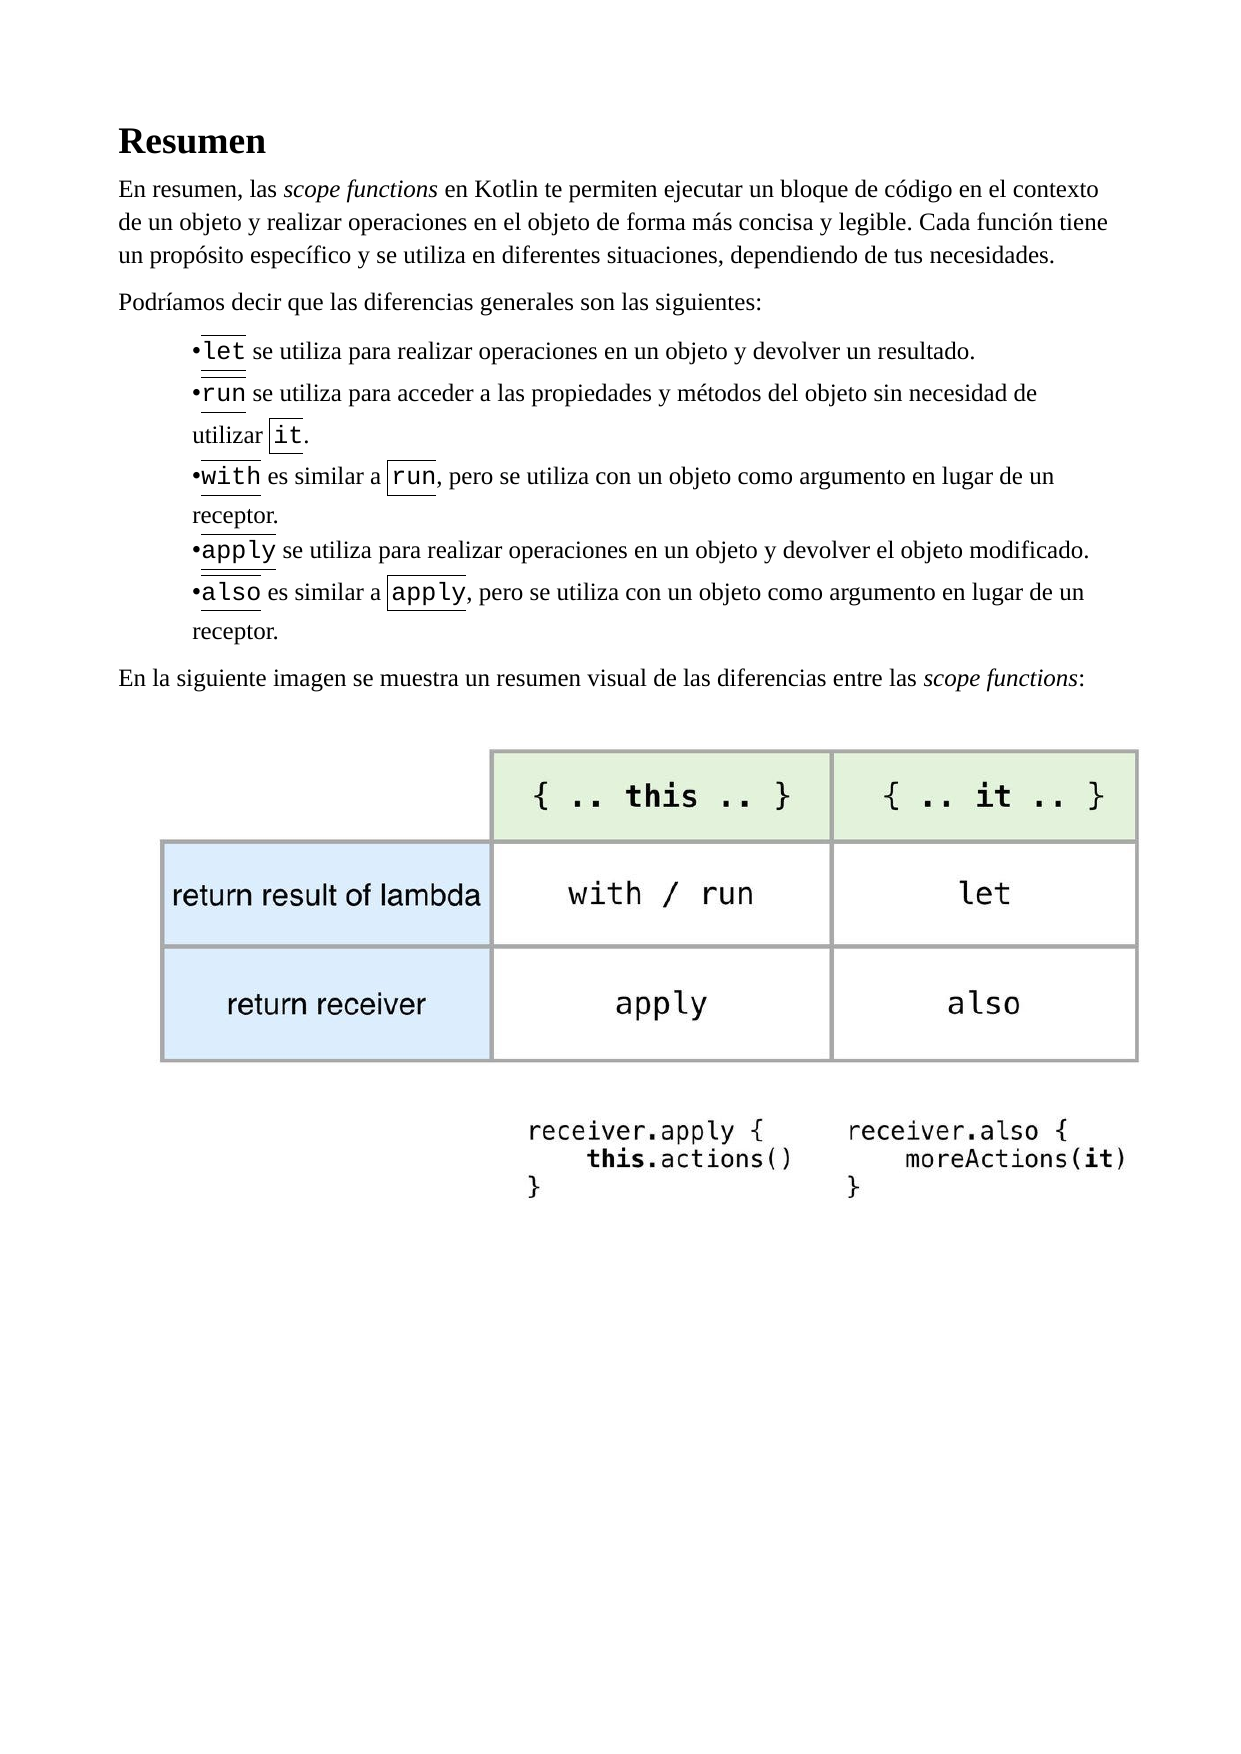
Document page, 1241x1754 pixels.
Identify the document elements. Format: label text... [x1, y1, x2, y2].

subtitle Resumen​ [118, 118, 1122, 161]
list also es similar a apply, pero se utiliza con un objeto como argumento en lugar de un receptor. [118, 575, 1122, 644]
text Podríamos decir que las diferencias generales son las siguientes: [118, 287, 1122, 316]
list run se utiliza para acceder a las propiedades y métodos del objeto sin necesidad de utilizar it. [118, 377, 1122, 454]
list let se utiliza para realizar operaciones en un objeto y devolver un resultado. [118, 335, 1122, 371]
list with es similar a run, pero se utiliza con un objeto como argumento en lugar de un receptor. [118, 460, 1122, 529]
text En la siguiente imagen se muestra un resumen visual de las diferencias entre las scope functions: [118, 663, 1122, 692]
list apply se utiliza para realizar operaciones en un objeto y devolver el objeto modificado. [118, 533, 1122, 570]
picture [118, 711, 1183, 1236]
text En resumen, las scope functions en Kotlin te permiten ejecutar un bloque de código en el contexto de un objeto y realizar operaciones en el objeto de forma más concisa y legible. Cada función tiene un propósito específico y se utiliza en diferentes situaciones, dependiendo de tus necesidades. [118, 174, 1122, 268]
